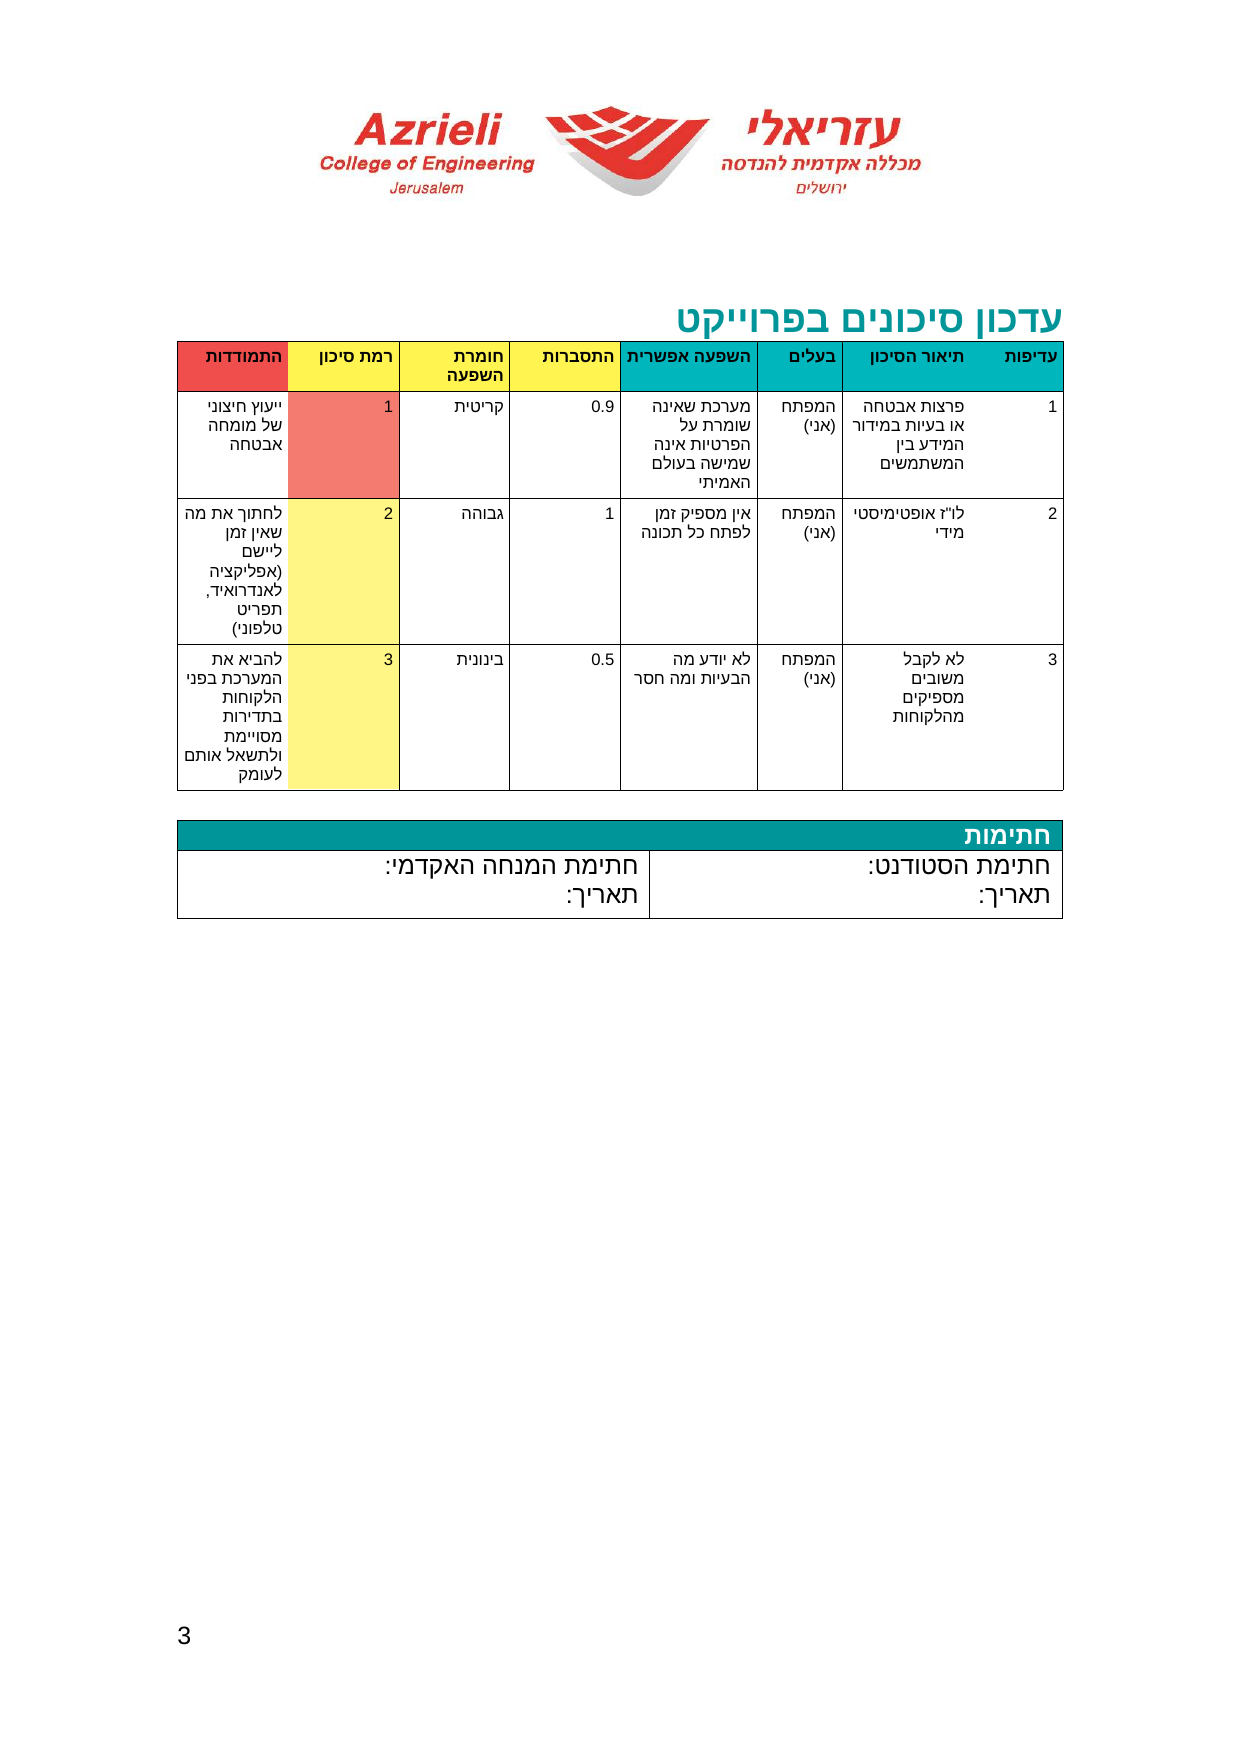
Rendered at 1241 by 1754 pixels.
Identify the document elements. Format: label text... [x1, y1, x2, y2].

table_cell ייעוץ חיצוני של מומחה אבטחה [178, 392, 288, 498]
table_cell מערכת שאינה שומרת על הפרטיות אינה שמישה בעולם האמיתי [621, 392, 757, 498]
table_cell לחתוך את מה שאין זמן ליישם (אפליקציה לאנדרואיד, תפריט טלפוני) [178, 499, 288, 644]
table_header התמודדות [178, 342, 288, 391]
table_cell המפתח (אני) [758, 392, 842, 498]
table_header התסברות [510, 342, 620, 391]
table_cell קריטית [400, 392, 509, 498]
table_header השפעה אפשרית [621, 342, 757, 391]
table_header רמת סיכון [288, 342, 399, 391]
table_cell פרצות אבטחה או בעיות במידור המידע בין המשתמשים [843, 392, 970, 498]
table_cell לו"ז אופטימיסטי מידי [843, 499, 970, 644]
table_cell המפתח (אני) [758, 499, 842, 644]
picture [42, 44, 1199, 221]
table_cell להביא את המערכת בפני הלקוחות בתדירות מסויימת ולתשאל אותם לעומק [178, 645, 288, 789]
table_cell חתימת הסטודנט: תאריך: [650, 851, 1062, 918]
table_cell 1 [970, 392, 1063, 498]
table_header חומרת השפעה [400, 342, 509, 391]
table_header בעלים [758, 342, 842, 391]
table_cell 2 [288, 499, 399, 644]
table_cell 3 [288, 645, 399, 789]
table_cell בינונית [400, 645, 509, 789]
table_cell 3 [970, 645, 1063, 789]
table_cell אין מספיק זמן לפתח כל תכונה [621, 499, 757, 644]
table_cell לא יודע מה הבעיות ומה חסר [621, 645, 757, 789]
table_cell לא לקבל משובים מספיקים מהלקוחות [843, 645, 970, 789]
table_cell 0.5 [510, 645, 620, 789]
table_cell 1 [288, 392, 399, 498]
table_cell 1 [510, 499, 620, 644]
table_cell 0.9 [510, 392, 620, 498]
table_header עדיפות [970, 342, 1063, 391]
subtitle עדכון סיכונים בפרוייקט [177, 298, 1063, 341]
table_header תיאור הסיכון [843, 342, 970, 391]
table_cell המפתח (אני) [758, 645, 842, 789]
table_header חתימות [178, 821, 1062, 850]
table_cell חתימת המנחה האקדמי: תאריך: [178, 851, 649, 918]
table_cell 2 [970, 499, 1063, 644]
table_cell גבוהה [400, 499, 509, 644]
